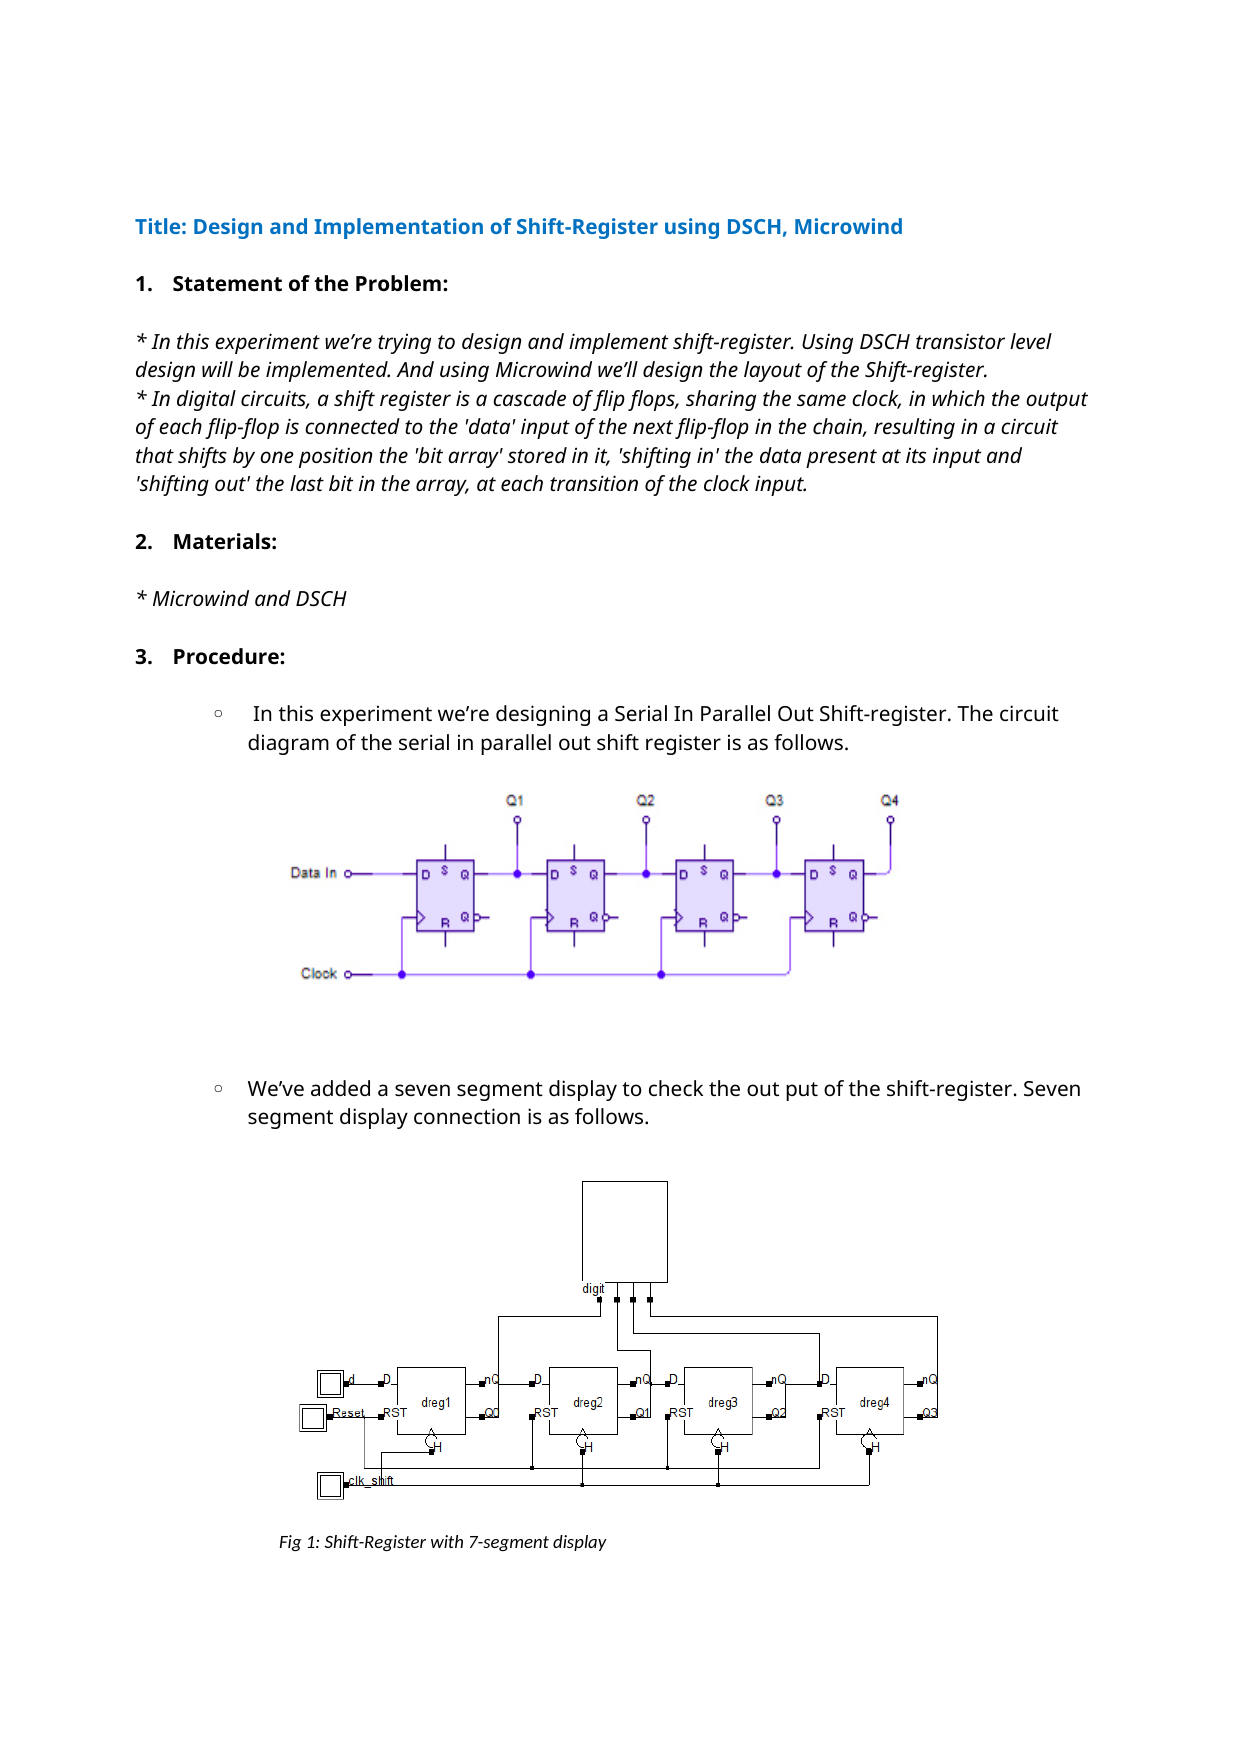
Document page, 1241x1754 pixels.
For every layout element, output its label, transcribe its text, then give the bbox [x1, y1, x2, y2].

list Statement of the Problem: [135, 269, 1091, 298]
text Fig 1: Shift-Register with 7-segment display [279, 1521, 947, 1553]
text Title: Design and Implementation of Shift-Register using DSCH, Microwind [135, 212, 1091, 240]
list Materials: [135, 527, 1091, 555]
picture [278, 1172, 947, 1521]
picture [289, 792, 908, 1004]
list In this experiment we’re designing a Serial In Parallel Out Shift-register. The circuit diagram of the serial in parallel out shift register is as follows. [210, 699, 1091, 756]
text * Microwind and DSCH [135, 584, 1091, 613]
list Procedure: [135, 642, 1091, 670]
list We’ve added a seven segment display to check the out put of the shift-register. Seven segment display connection is as follows. [210, 1074, 1091, 1131]
text * In this experiment we’re trying to design and implement shift-register. Using DSCH transistor level design will be implemented. And using Microwind we’ll design the layout of the Shift-register. * In digital circuits, a shift register is a cascade of flip flops, sharing the same clock, in which the output of each flip-flop is connected to the 'data' input of the next flip-flop in the chain, resulting in a circuit that shifts by one position the 'bit array' stored in it, 'shifting in' the data present at its input and 'shifting out' the last bit in the array, at each transition of the clock input. [135, 327, 1091, 498]
